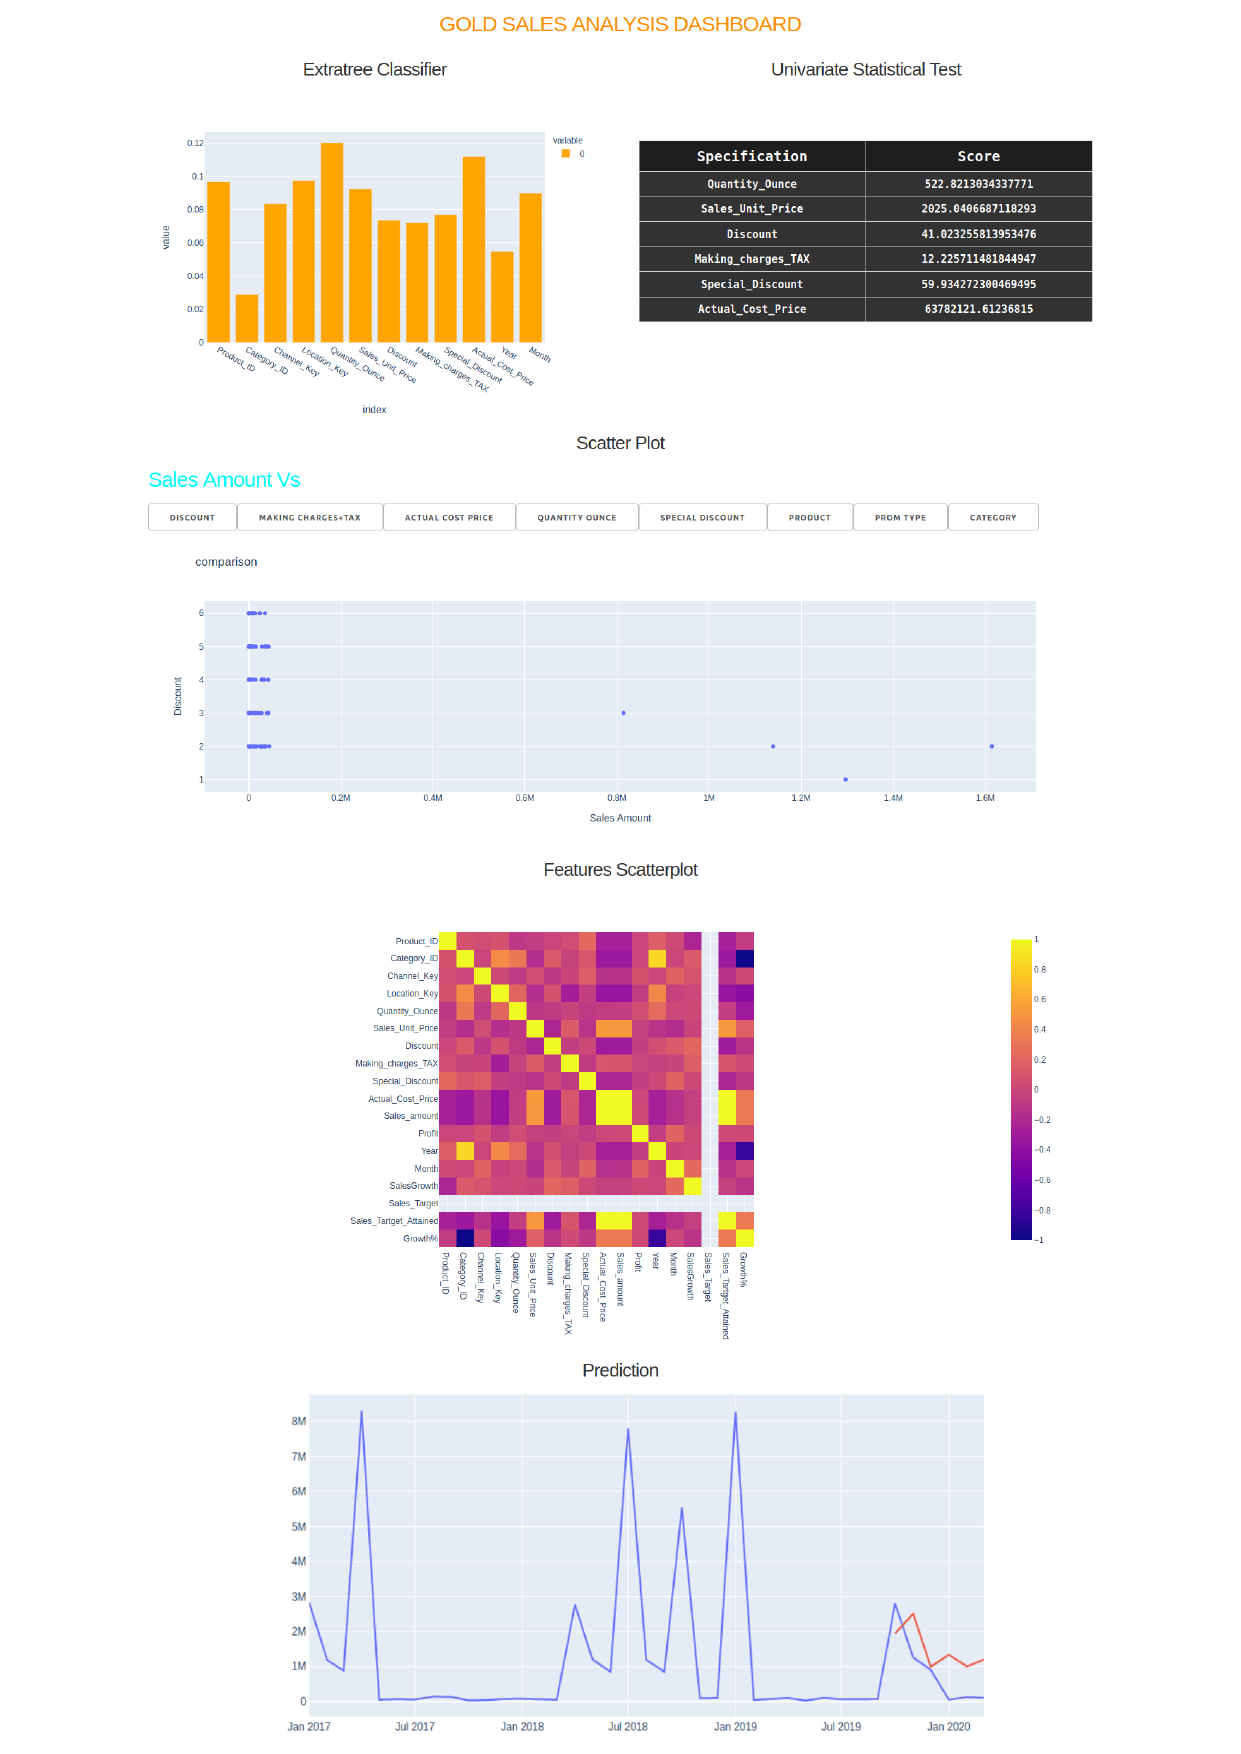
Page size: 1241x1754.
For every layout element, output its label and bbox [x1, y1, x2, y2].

picture [142, 0, 1098, 1754]
